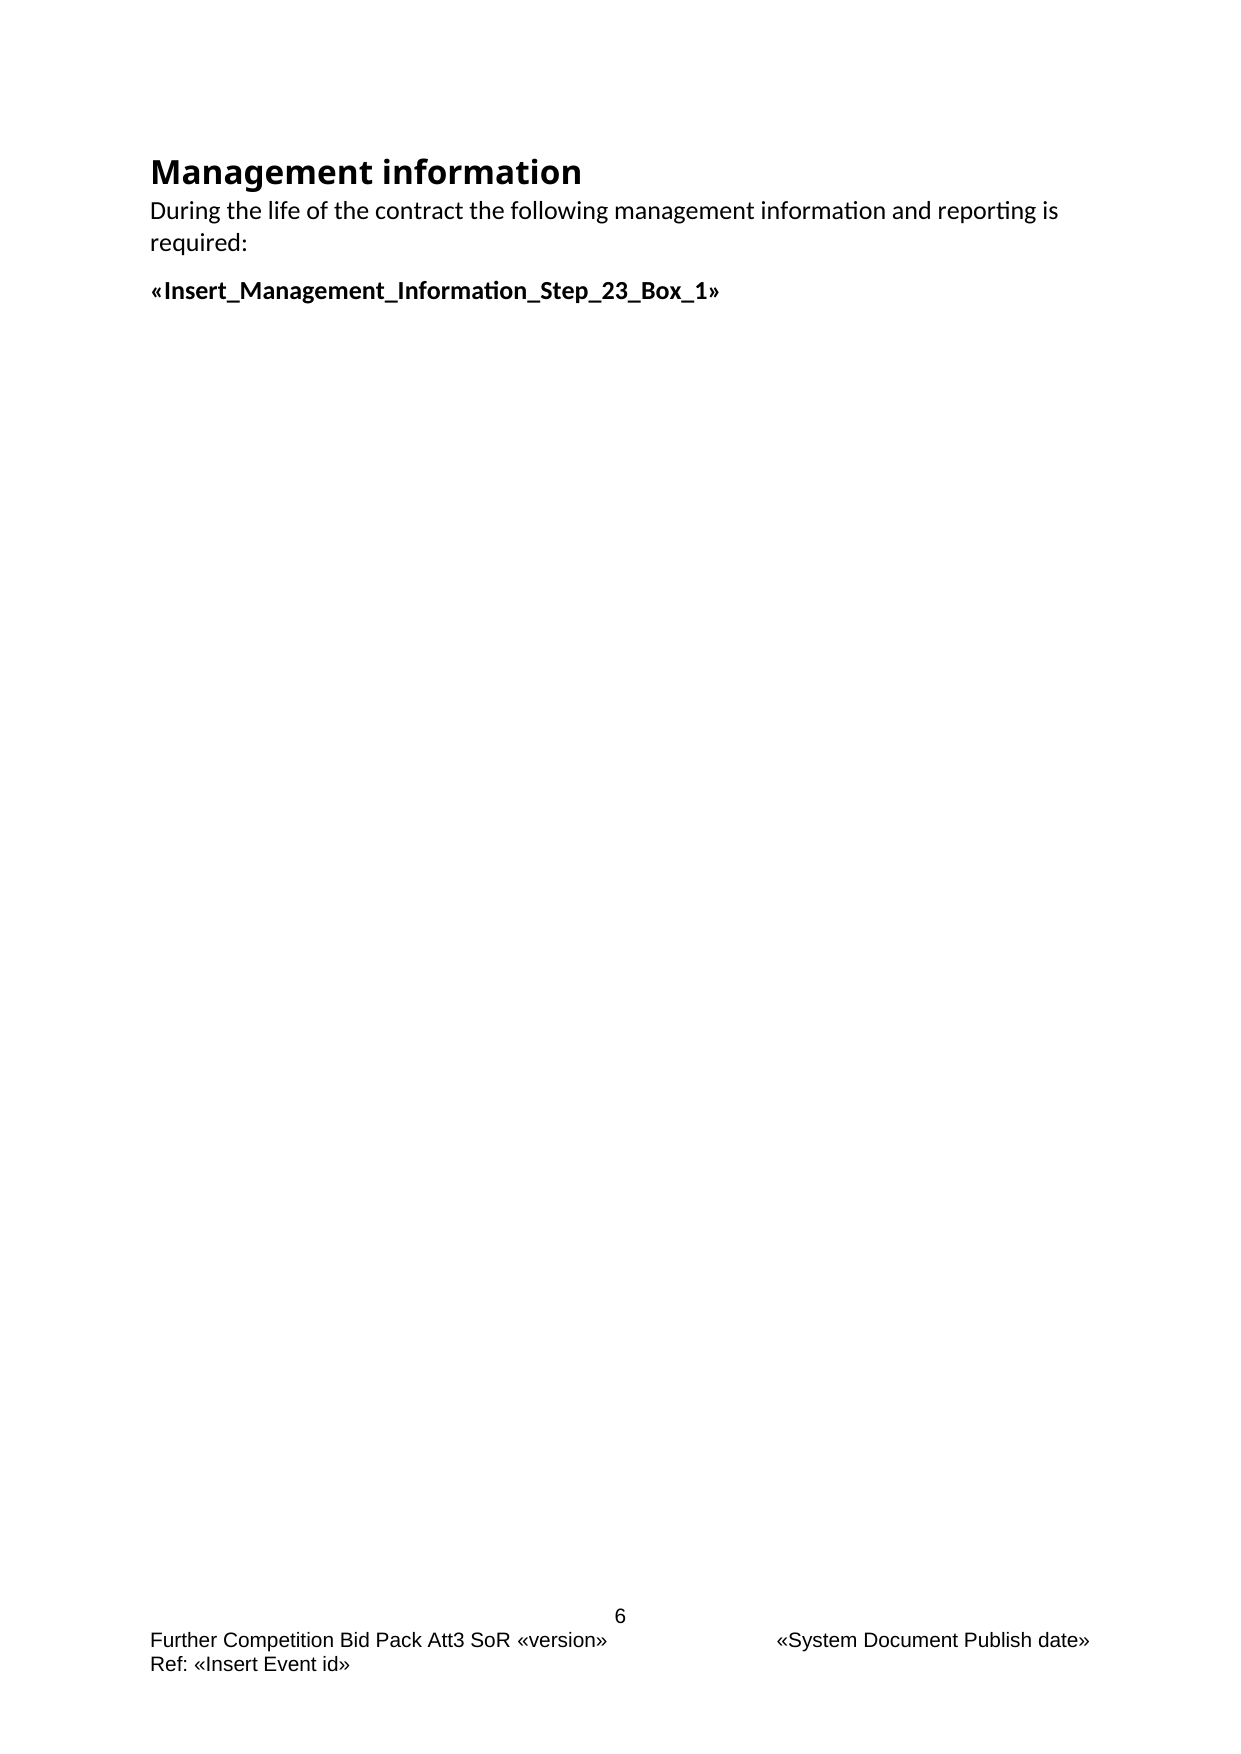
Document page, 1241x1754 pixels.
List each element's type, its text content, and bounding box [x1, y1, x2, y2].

text During the life of the contract the following management information and reporting is required: [150, 194, 1090, 257]
subtitle Management information [150, 148, 1090, 194]
text «Insert_Management_Information_Step_23_Box_1» [150, 274, 1090, 306]
